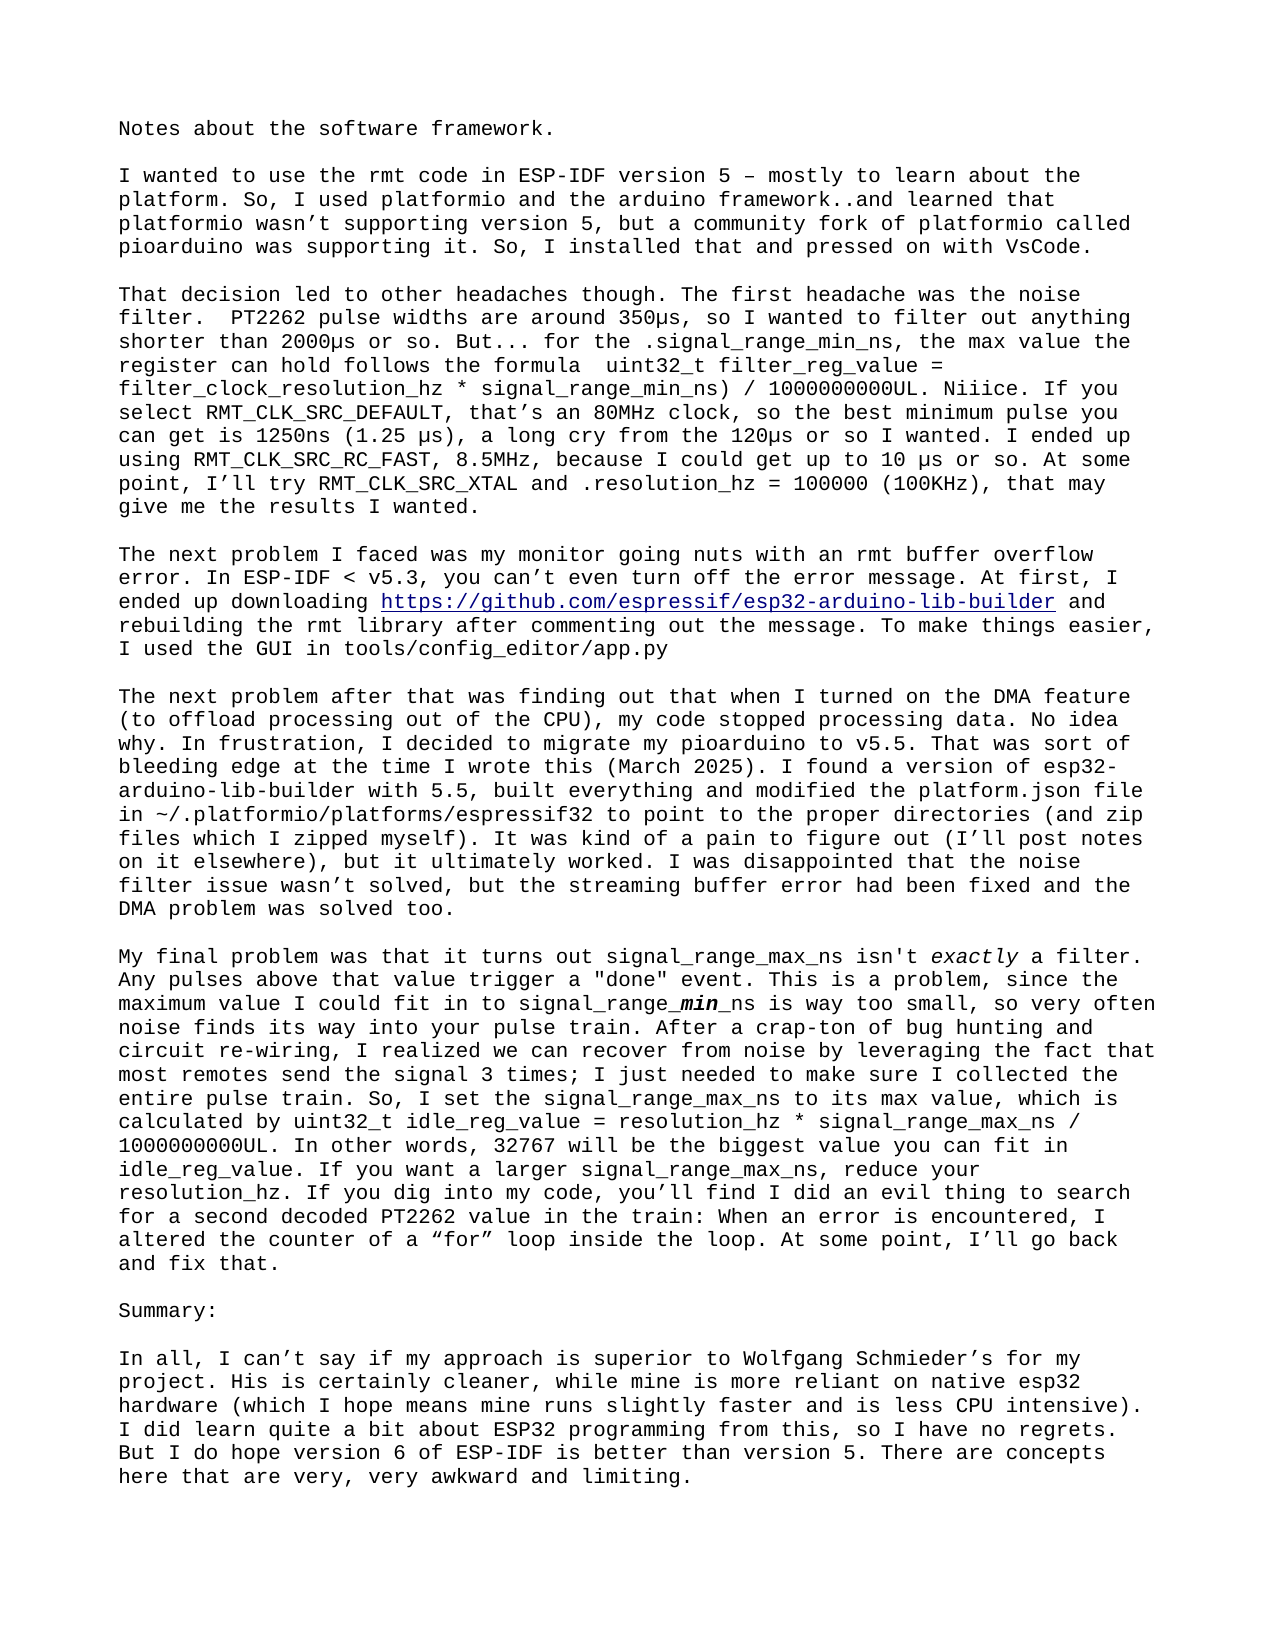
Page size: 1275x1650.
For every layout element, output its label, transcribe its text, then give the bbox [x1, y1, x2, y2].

text The next problem I faced was my monitor going nuts with an rmt buffer overflow error. In ESP-IDF < v5.3, you can’t even turn off the error message. At first, I ended up downloading https://github.com/espressif/esp32-arduino-lib-builder and rebuilding the rmt library after commenting out the message. To make things easier, I used the GUI in tools/config_editor/app.py [118, 544, 1157, 662]
text That decision led to other headaches though. The first headache was the noise filter. PT2262 pulse widths are around 350µs, so I wanted to filter out anything shorter than 2000µs or so. But... for the .signal_range_min_ns, the max value the register can hold follows the formula uint32_t filter_reg_value = filter_clock_resolution_hz * signal_range_min_ns) / 1000000000UL. Niiice. If you select RMT_CLK_SRC_DEFAULT, that’s an 80MHz clock, so the best minimum pulse you can get is 1250ns (1.25 µs), a long cry from the 120µs or so I wanted. I ended up using RMT_CLK_SRC_RC_FAST, 8.5MHz, because I could get up to 10 µs or so. At some point, I’ll try RMT_CLK_SRC_XTAL and .resolution_hz = 100000 (100KHz), that may give me the results I wanted. [118, 284, 1157, 520]
text In all, I can’t say if my approach is superior to Wolfgang Schmieder’s for my project. His is certainly cleaner, while mine is more reliant on native esp32 hardware (which I hope means mine runs slightly faster and is less CPU intensive). I did learn quite a bit about ESP32 programming from this, so I have no regrets. But I do hope version 6 of ESP-IDF is better than version 5. There are concepts here that are very, very awkward and limiting. [118, 1348, 1157, 1489]
text Notes about the software framework. [118, 118, 1157, 142]
text My final problem was that it turns out signal_range_max_ns isn't exactly a filter. Any pulses above that value trigger a "done" event. This is a problem, since the maximum value I could fit in to signal_range_min_ns is way too small, so very often noise finds its way into your pulse train. After a crap-ton of bug hunting and circuit re-wiring, I realized we can recover from noise by leveraging the fact that most remotes send the signal 3 times; I just needed to make sure I collected the entire pulse train. So, I set the signal_range_max_ns to its max value, which is calculated by uint32_t idle_reg_value = resolution_hz * signal_range_max_ns / 1000000000UL. In other words, 32767 will be the biggest value you can fit in idle_reg_value. If you want a larger signal_range_max_ns, reduce your resolution_hz. If you dig into my code, you’ll find I did an evil thing to search for a second decoded PT2262 value in the train: When an error is encountered, I altered the counter of a “for” loop inside the loop. At some point, I’ll go back and fix that. [118, 946, 1157, 1277]
text I wanted to use the rmt code in ESP-IDF version 5 – mostly to learn about the platform. So, I used platformio and the arduino framework..and learned that platformio wasn’t supporting version 5, but a community fork of platformio called pioarduino was supporting it. So, I installed that and pressed on with VsCode. [118, 165, 1157, 260]
text The next problem after that was finding out that when I turned on the DMA feature (to offload processing out of the CPU), my code stopped processing data. No idea why. In frustration, I decided to migrate my pioarduino to v5.5. That was sort of bleeding edge at the time I wrote this (March 2025). I found a version of esp32-arduino-lib-builder with 5.5, built everything and modified the platform.json file in ~/.platformio/platforms/espressif32 to point to the proper directories (and zip files which I zipped myself). It was kind of a pain to figure out (I’ll post notes on it elsewhere), but it ultimately worked. I was disappointed that the noise filter issue wasn’t solved, but the streaming buffer error had been fixed and the DMA problem was solved too. [118, 686, 1157, 922]
text Summary: [118, 1300, 1157, 1324]
